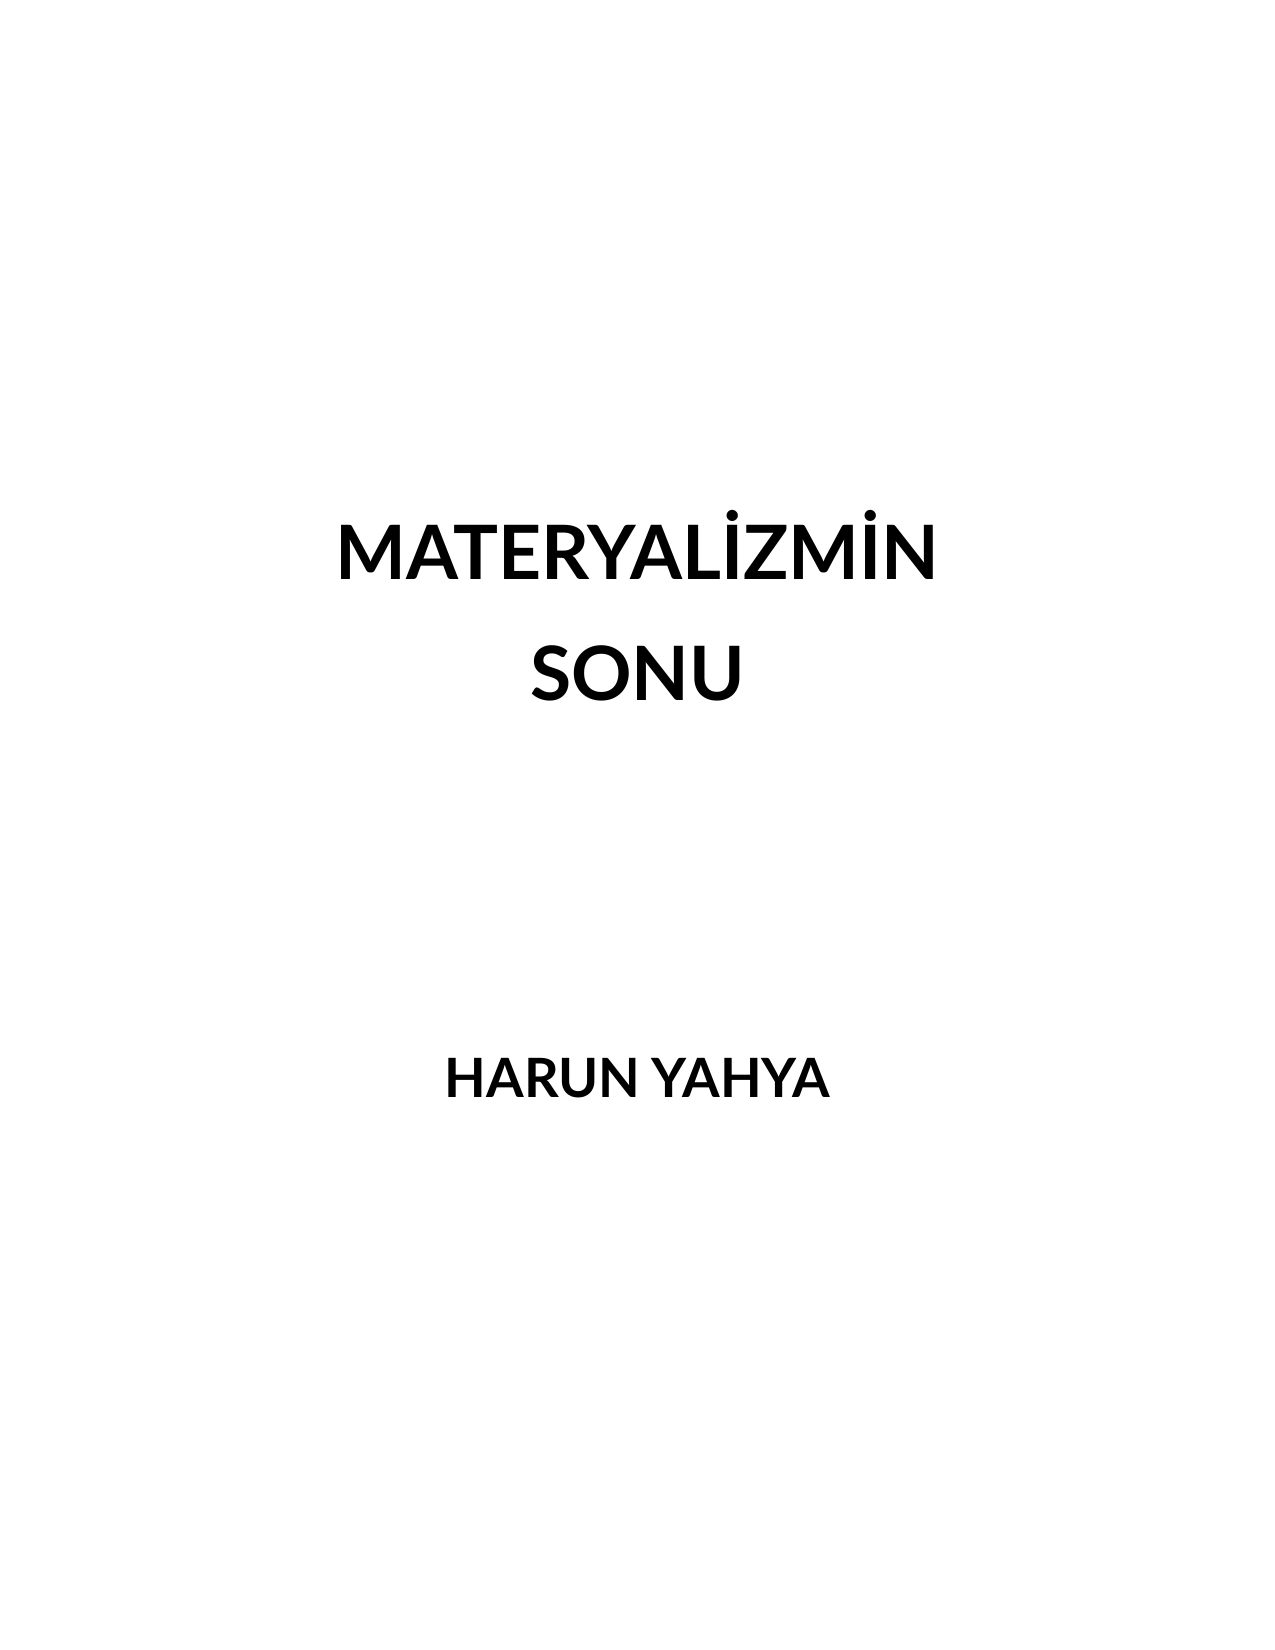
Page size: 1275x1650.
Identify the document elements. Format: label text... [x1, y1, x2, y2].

subtitle HARUN YAHYA [112, 1044, 1162, 1109]
subtitle SONU [112, 626, 1162, 716]
subtitle MATERYALİZMİN [112, 505, 1162, 595]
